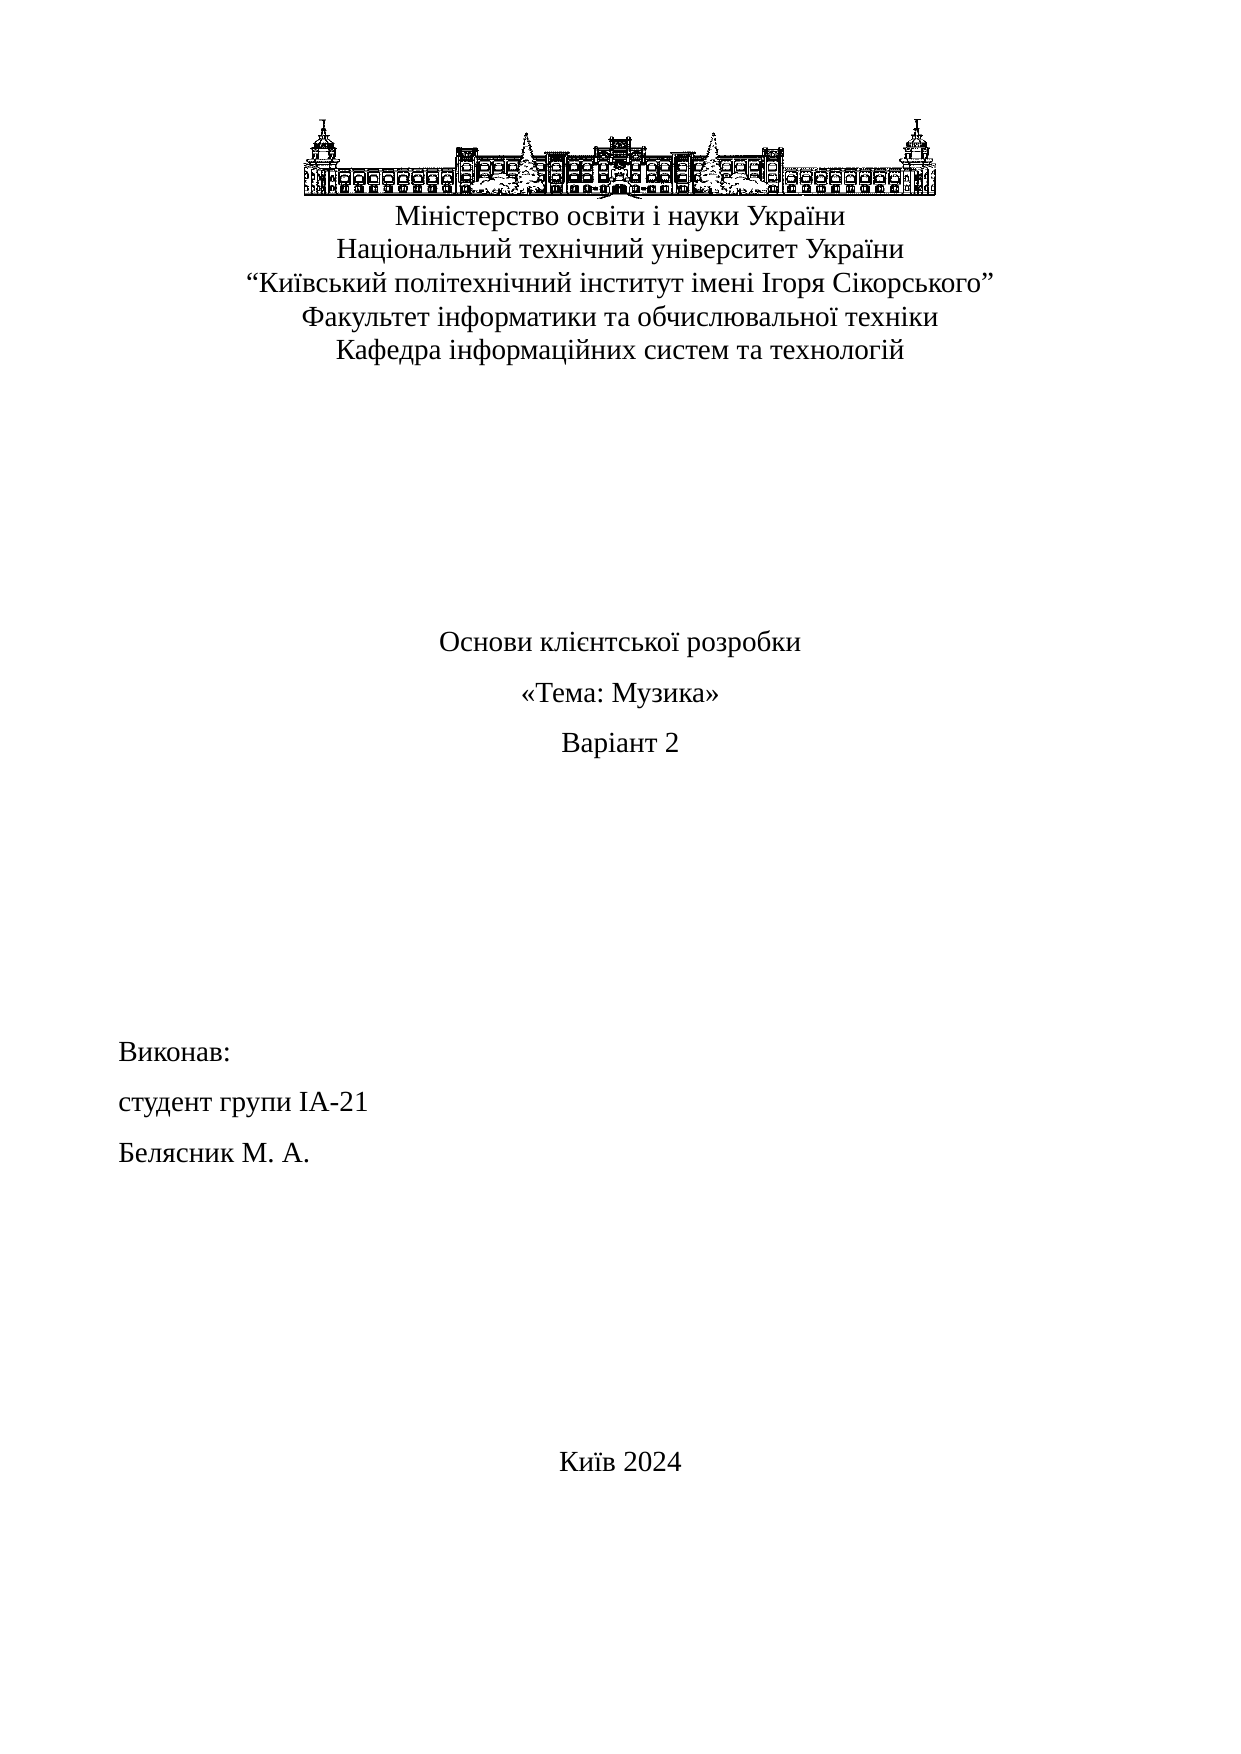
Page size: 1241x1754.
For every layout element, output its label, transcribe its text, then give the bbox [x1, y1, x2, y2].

text Кафедра інформаційних систем та технологій [118, 332, 1122, 366]
text “Київський політехнічний інститут імені Ігоря Сікорського” [118, 265, 1122, 299]
text «Тема: Музика» [118, 675, 1122, 708]
text Національний технічний університет України [118, 232, 1122, 265]
text Основи клієнтської розробки [118, 624, 1122, 658]
text студент групи ІА-21 [118, 1084, 1122, 1118]
text Белясник М. А. [118, 1135, 1122, 1168]
text Виконав: [118, 1034, 1122, 1068]
picture [302, 118, 939, 199]
text Факультет інформатики та обчислювальної техніки [118, 299, 1122, 332]
text Київ 2024 [118, 1444, 1122, 1477]
text Міністерство освіти і науки України [118, 198, 1122, 232]
text Варіант 2 [118, 725, 1122, 759]
